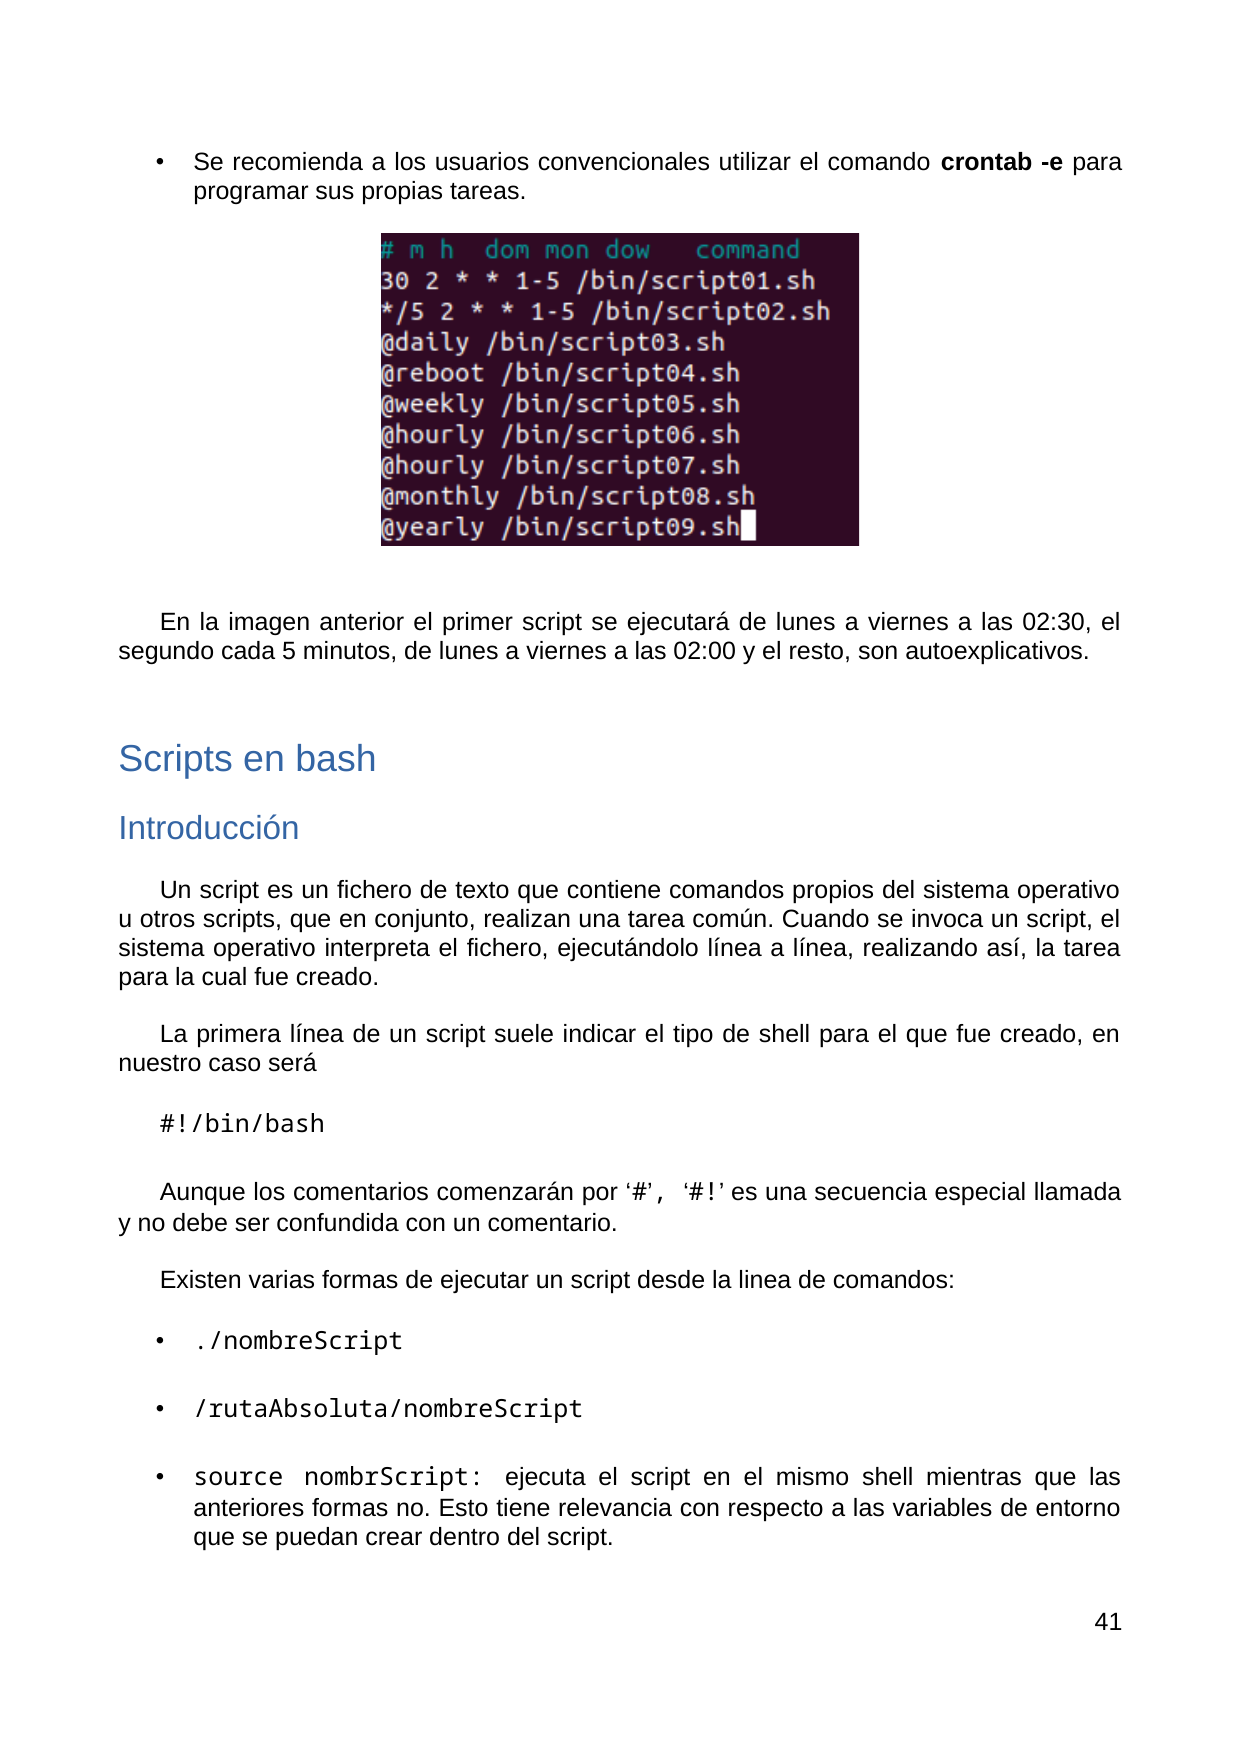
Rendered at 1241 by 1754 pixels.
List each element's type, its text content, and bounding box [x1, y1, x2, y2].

list /rutaAbsoluta/nombreScript [156, 1391, 1122, 1425]
text En la imagen anterior el primer script se ejecutará de lunes a viernes a las 02:30, el segundo cada 5 minutos, de lunes a viernes a las 02:00 y el resto, son autoexplicativos. [118, 607, 1122, 664]
picture [381, 233, 860, 546]
list Se recomienda a los usuarios convencionales utilizar el comando crontab -e para programar sus propias tareas. [156, 147, 1122, 204]
text Un script es un fichero de texto que contiene comandos propios del sistema operativo u otros scripts, que en conjunto, realizan una tarea común. Cuando se invoca un script, el sistema operativo interpreta el fichero, ejecutándolo línea a línea, realizando así, la tarea para la cual fue creado. [118, 875, 1122, 990]
text #!/bin/bash [118, 1105, 1122, 1139]
text La primera línea de un script suele indicar el tipo de shell para el que fue creado, en nuestro caso será [118, 1019, 1122, 1077]
list ./nombreScript [156, 1323, 1122, 1357]
text Existen varias formas de ejecutar un script desde la linea de comandos: [118, 1265, 1122, 1294]
text Scripts en bash [118, 736, 1122, 779]
list source nombrScript: ejecuta el script en el mismo shell mientras que las anteriores formas no. Esto tiene relevancia con respecto a las variables de entorno que se puedan crear dentro del script. [156, 1459, 1122, 1550]
text Introducción [118, 808, 1122, 847]
text Aunque los comentarios comenzarán por ‘#’, ‘#!’ es una secuencia especial llamada y no debe ser confundida con un comentario. [118, 1173, 1122, 1236]
